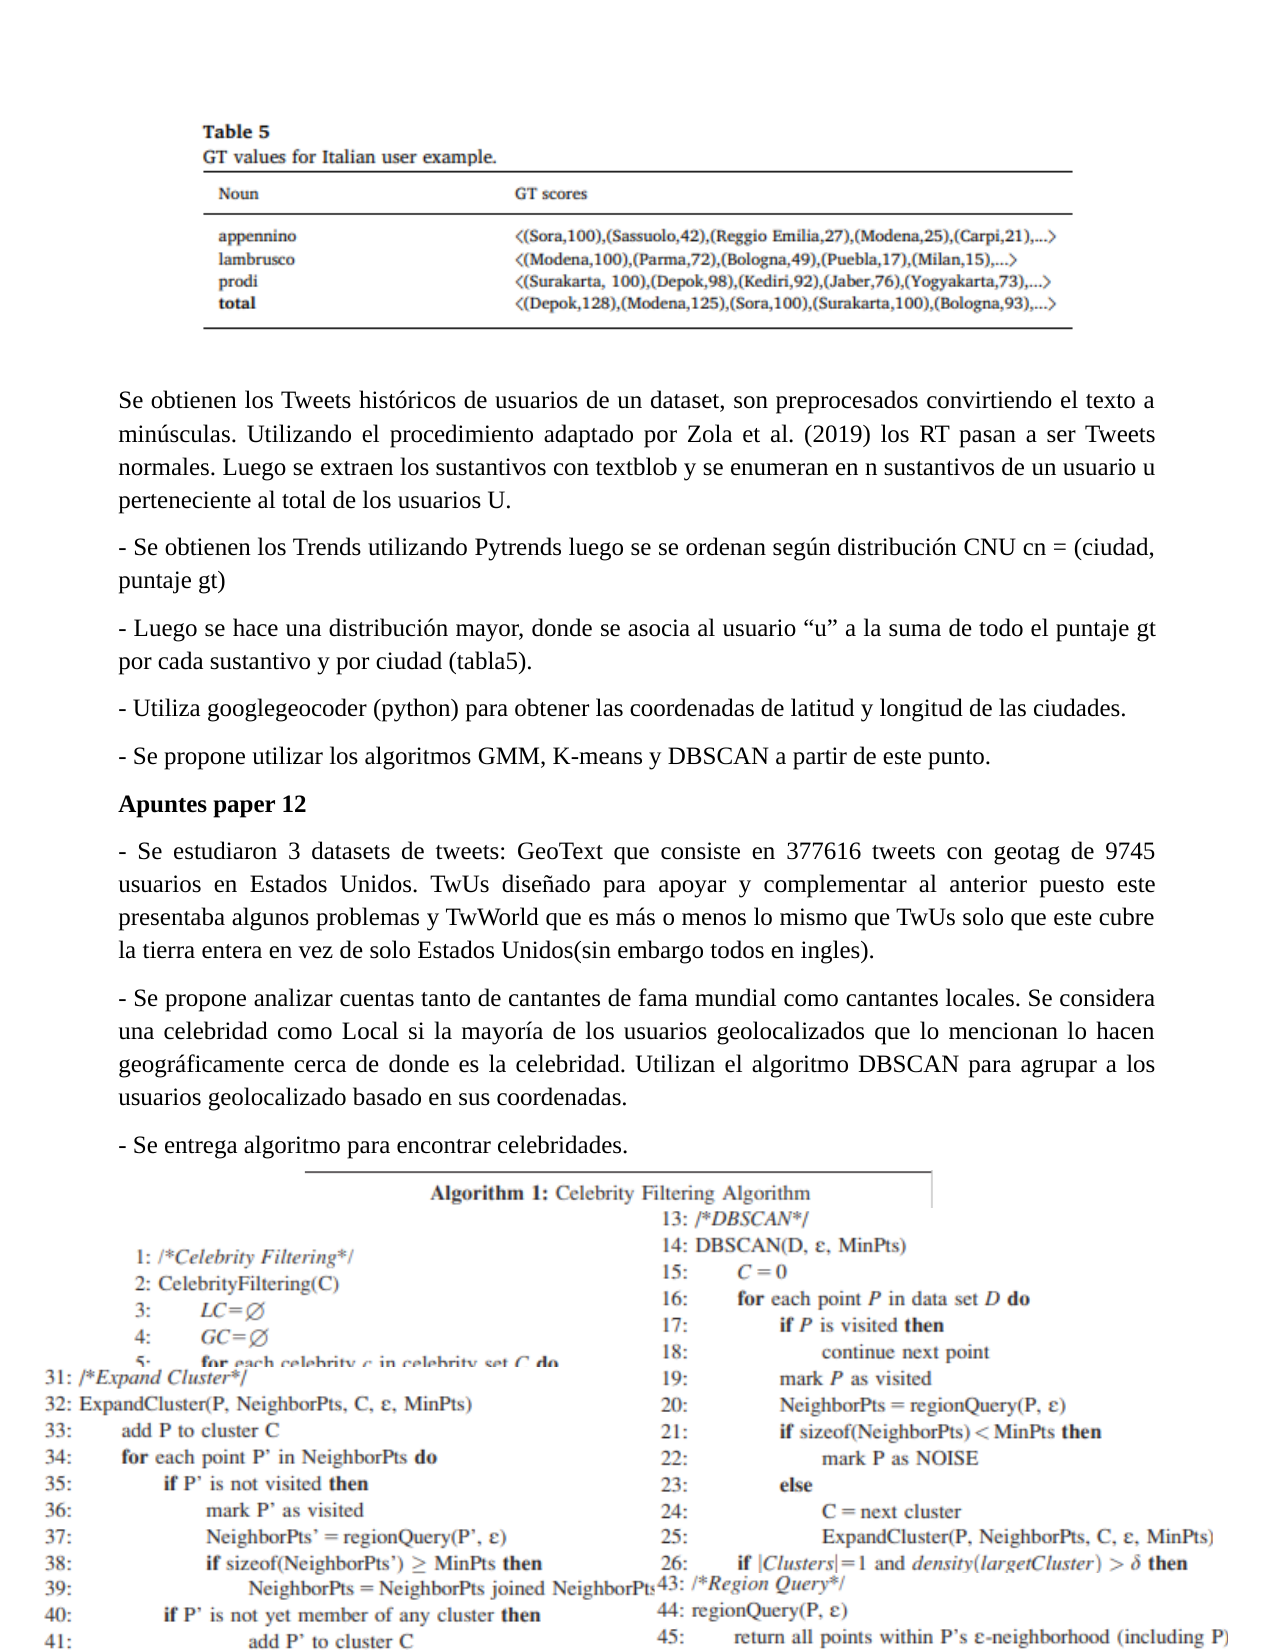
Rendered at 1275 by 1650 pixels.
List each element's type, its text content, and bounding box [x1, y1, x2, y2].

text - Se propone utilizar los algoritmos GMM, K-means y DBSCAN a partir de este punto. [118, 741, 1157, 770]
picture [199, 118, 1076, 334]
text - Se entrega algoritmo para encontrar celebridades. [118, 1130, 1157, 1158]
text - Utiliza googlegeocoder (python) para obtener las coordenadas de latitud y longitud de las ciudades. [118, 693, 1157, 722]
text - Se propone analizar cuentas tanto de cantantes de fama mundial como cantantes locales. Se considera una celebridad como Local si la mayoría de los usuarios geolocalizados que lo mencionan lo hacen geográficamente cerca de donde es la celebridad. Utilizan el algoritmo DBSCAN para agrupar a los usuarios geolocalizado basado en sus coordenadas. [118, 983, 1157, 1111]
text - Se estudiaron 3 datasets de tweets: GeoText que consiste en 377616 tweets con geotag de 9745 usuarios en Estados Unidos. TwUs diseñado para apoyar y complementar al anterior puesto este presentaba algunos problemas y TwWorld que es más o menos lo mismo que TwUs solo que este cubre la tierra entera en vez de solo Estados Unidos(sin embargo todos en ingles). [118, 836, 1157, 964]
picture [43, 1211, 1228, 1650]
text Se obtienen los Tweets históricos de usuarios de un dataset, son preprocesados convirtiendo el texto a minúsculas. Utilizando el procedimiento adaptado por Zola et al. (2019) los RT pasan a ser Tweets normales. Luego se extraen los sustantivos con textblob y se enumeran en n sustantivos de un usuario u perteneciente al total de los usuarios U. [118, 386, 1157, 513]
text - Se obtienen los Trends utilizando Pytrends luego se se ordenan según distribución CNU cn = (ciudad, puntaje gt) [118, 532, 1157, 594]
picture [304, 1170, 933, 1208]
text - Luego se hace una distribución mayor, donde se asocia al usuario “u” a la suma de todo el puntaje gt por cada sustantivo y por ciudad (tabla5). [118, 613, 1157, 675]
text Apuntes paper 12 [118, 789, 1157, 817]
